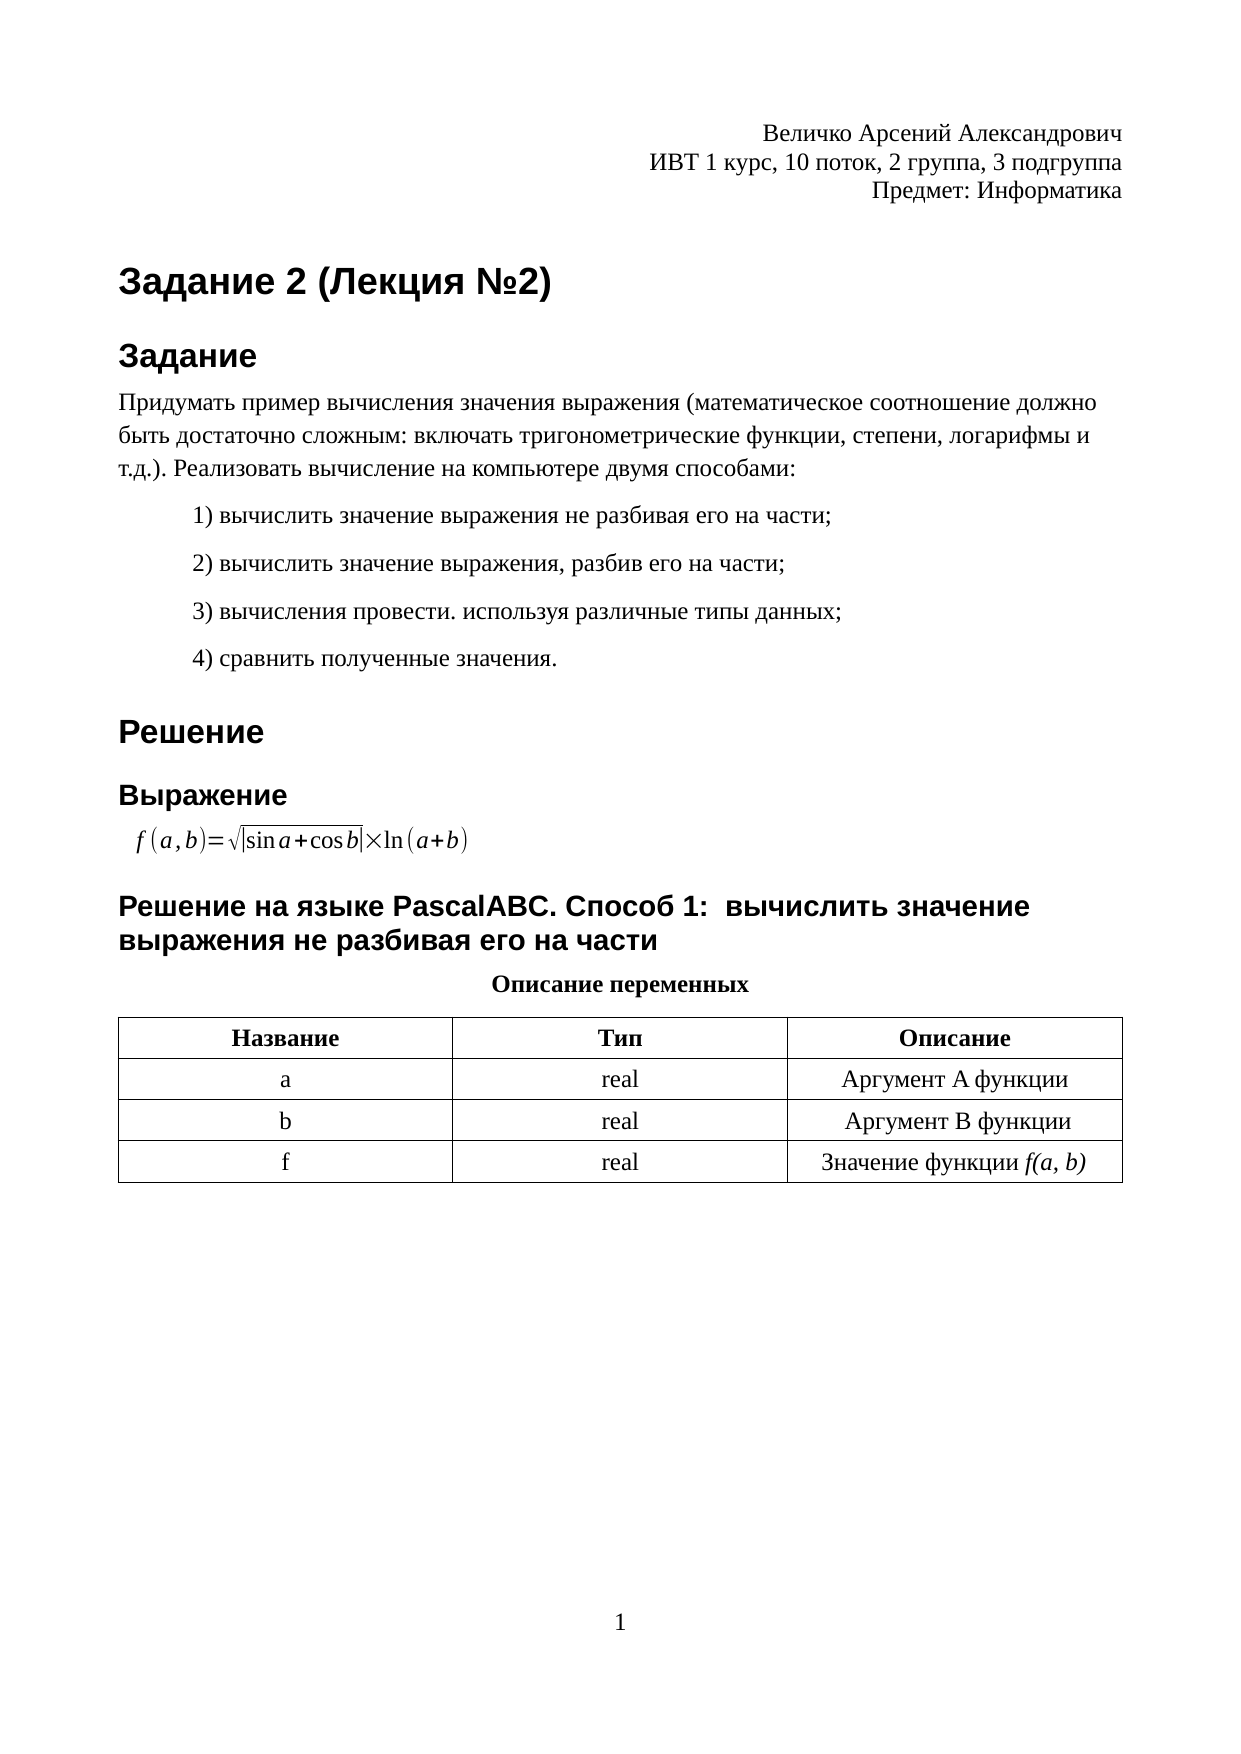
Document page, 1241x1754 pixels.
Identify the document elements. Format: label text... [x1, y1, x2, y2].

text 2) вычислить значение выражения, разбив его на части; [118, 548, 1122, 577]
subtitle Задание [118, 336, 1122, 374]
text 4) сравнить полученные значения. [118, 643, 1122, 672]
table_header Тип [453, 1018, 787, 1058]
table_cell a [119, 1059, 452, 1099]
table_cell b [119, 1100, 452, 1140]
subtitle Решение на языке PascalABC. Способ 1: вычислить значение выражения не разбивая его на части [118, 889, 1122, 956]
text Описание переменных [118, 969, 1122, 998]
subtitle Решение [118, 712, 1122, 751]
text 3) вычисления провести. используя различные типы данных; [118, 596, 1122, 624]
table_cell real [453, 1059, 787, 1099]
subtitle Выражение [118, 778, 1122, 811]
text Придумать пример вычисления значения выражения (математическое соотношение должно быть достаточно сложным: включать тригонометрические функции, степени, логарифмы и т.д.). Реализовать вычисление на компьютере двумя способами: [118, 387, 1122, 482]
table_cell real [453, 1100, 787, 1140]
table_header Название [119, 1018, 452, 1058]
table_header Описание [788, 1018, 1122, 1058]
table_cell real [453, 1141, 787, 1182]
text 1) вычислить значение выражения не разбивая его на части; [118, 501, 1122, 529]
subtitle Задание 2 (Лекция №2) [118, 259, 1122, 302]
table_cell Аргумент B функции [788, 1100, 1122, 1140]
table_cell f [119, 1141, 452, 1182]
table_cell Аргумент A функции [788, 1059, 1122, 1099]
table_cell Значение функции f(a, b) [788, 1141, 1122, 1182]
